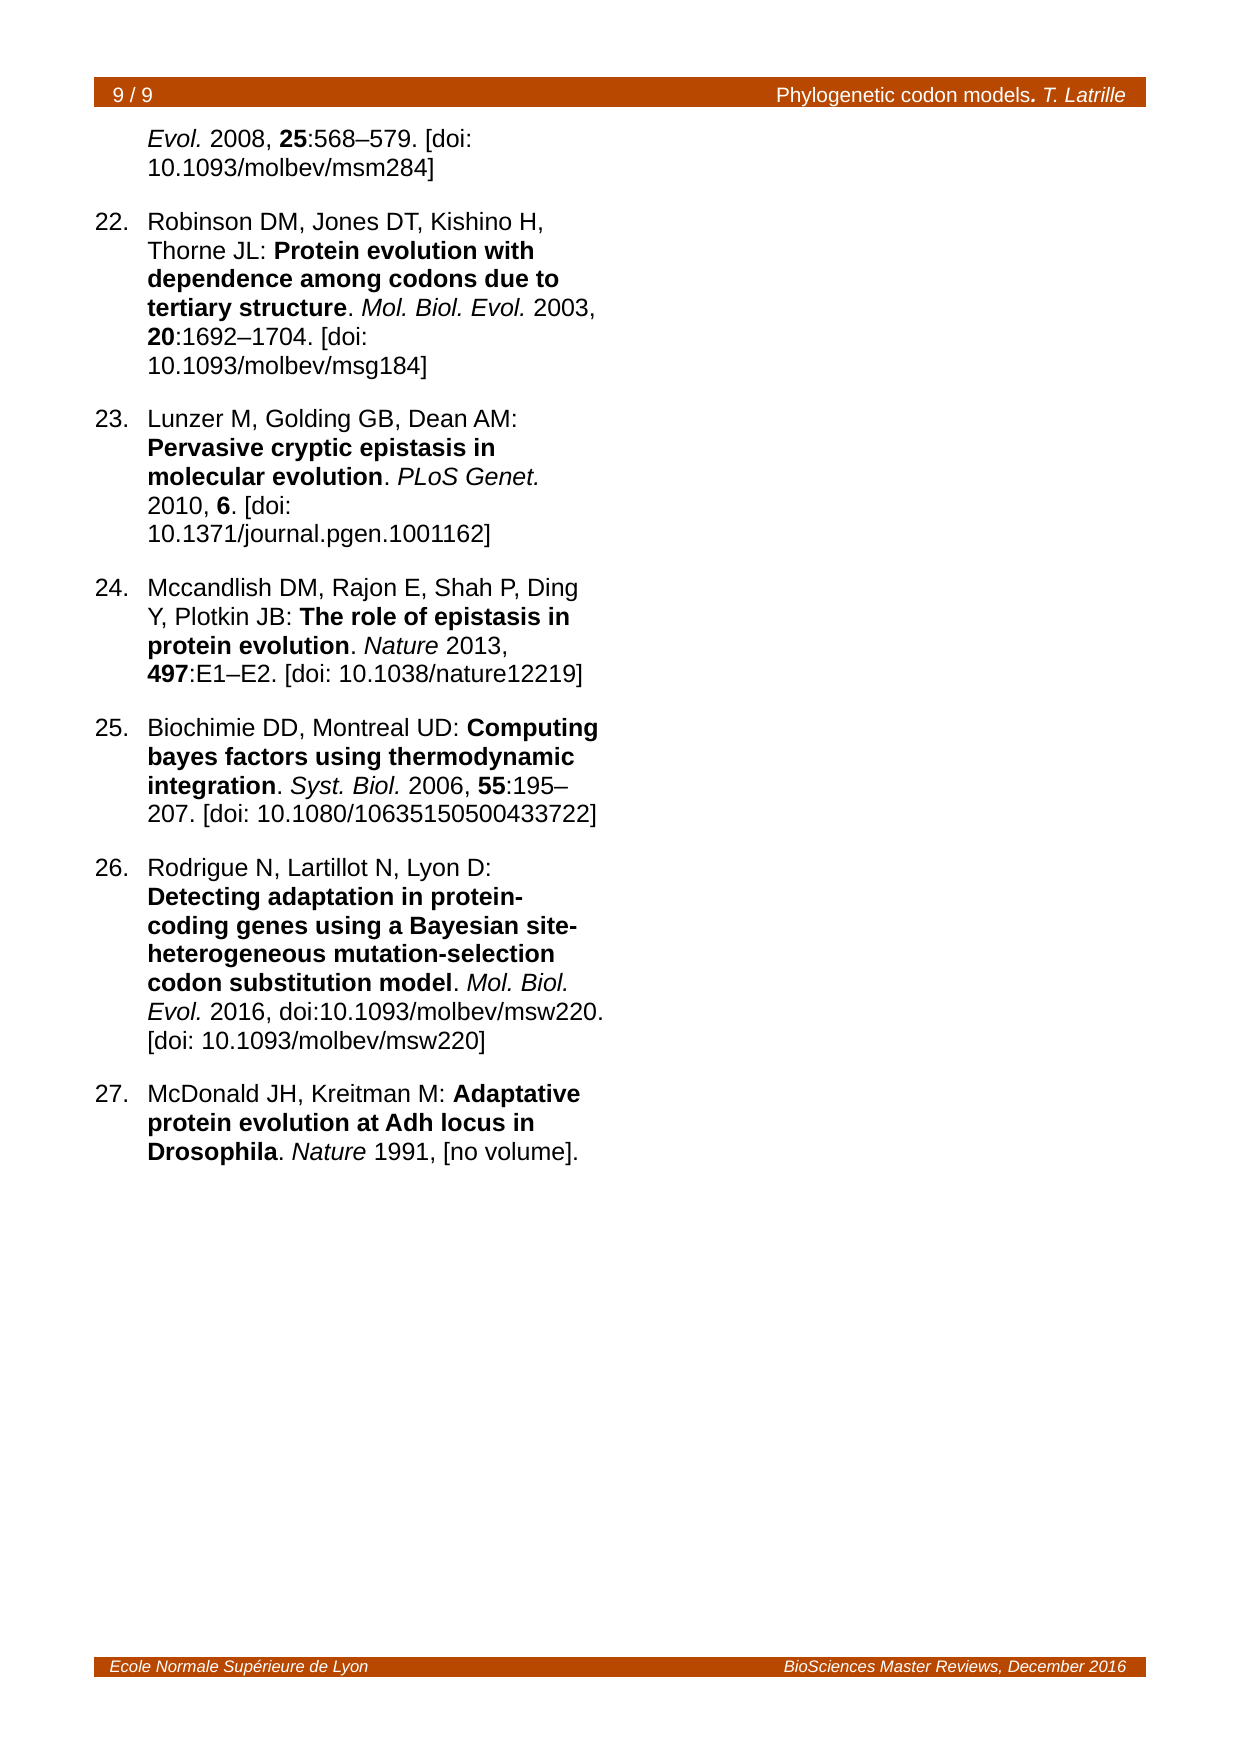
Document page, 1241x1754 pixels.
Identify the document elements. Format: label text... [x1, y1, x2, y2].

text 26. Rodrigue N, Lartillot N, Lyon D: Detecting adaptation in protein-coding genes using a Bayesian site- heterogeneous mutation-selection codon substitution model. Mol. Biol. Evol. 2016, doi:10.1093/molbev/msw220. [doi: 10.1093/molbev/msw220] [94, 853, 605, 1054]
text 27. McDonald JH, Kreitman M: Adaptative protein evolution at Adh locus in Drosophila. Nature 1991, [no volume]. [94, 1079, 605, 1166]
text 24. Mccandlish DM, Rajon E, Shah P, Ding Y, Plotkin JB: The role of epistasis in protein evolution. Nature 2013, 497:E1–E2. [doi: 10.1038/nature12219] [94, 573, 605, 688]
text 22. Robinson DM, Jones DT, Kishino H, Thorne JL: Protein evolution with dependence among codons due to tertiary structure. Mol. Biol. Evol. 2003, 20:1692–1704. [doi: 10.1093/molbev/msg184] [94, 207, 605, 379]
text Evol. 2008, 25:568–579. [doi: 10.1093/molbev/msm284] [94, 124, 605, 182]
text 23. Lunzer M, Golding GB, Dean AM: Pervasive cryptic epistasis in molecular evolution. PLoS Genet. 2010, 6. [doi: 10.1371/journal.pgen.1001162] [94, 404, 605, 548]
text 25. Biochimie DD, Montreal UD: Computing bayes factors using thermodynamic integration. Syst. Biol. 2006, 55:195–207. [doi: 10.1080/10635150500433722] [94, 713, 605, 828]
